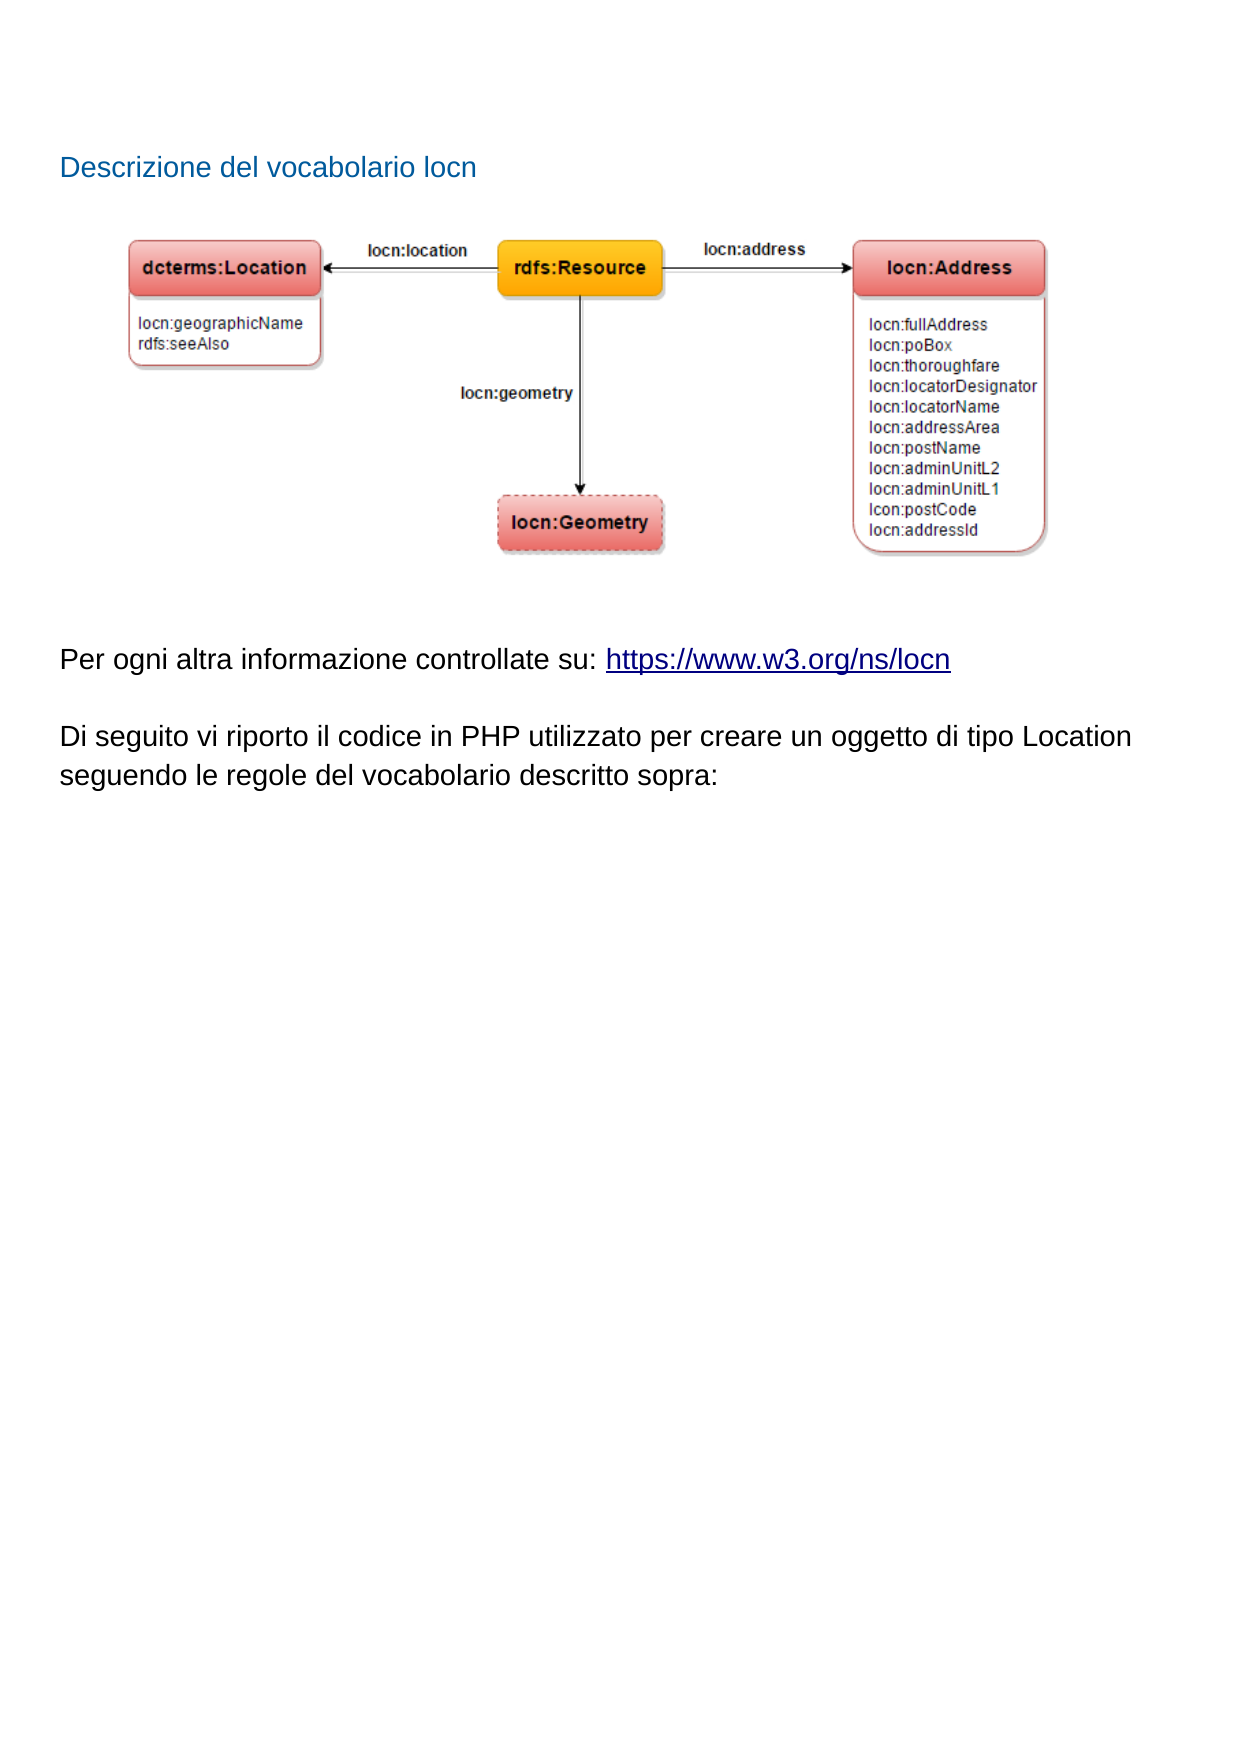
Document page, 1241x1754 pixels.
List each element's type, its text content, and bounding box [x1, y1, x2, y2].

text Di seguito vi riporto il codice in PHP utilizzato per creare un oggetto di tipo Location seguendo le regole del vocabolario descritto sopra: [59, 681, 1151, 791]
picture [59, 222, 1152, 599]
subtitle Descrizione del vocabolario locn [59, 150, 1151, 183]
text Per ogni altra informazione controllate su: https://www.w3.org/ns/locn [59, 642, 1151, 676]
